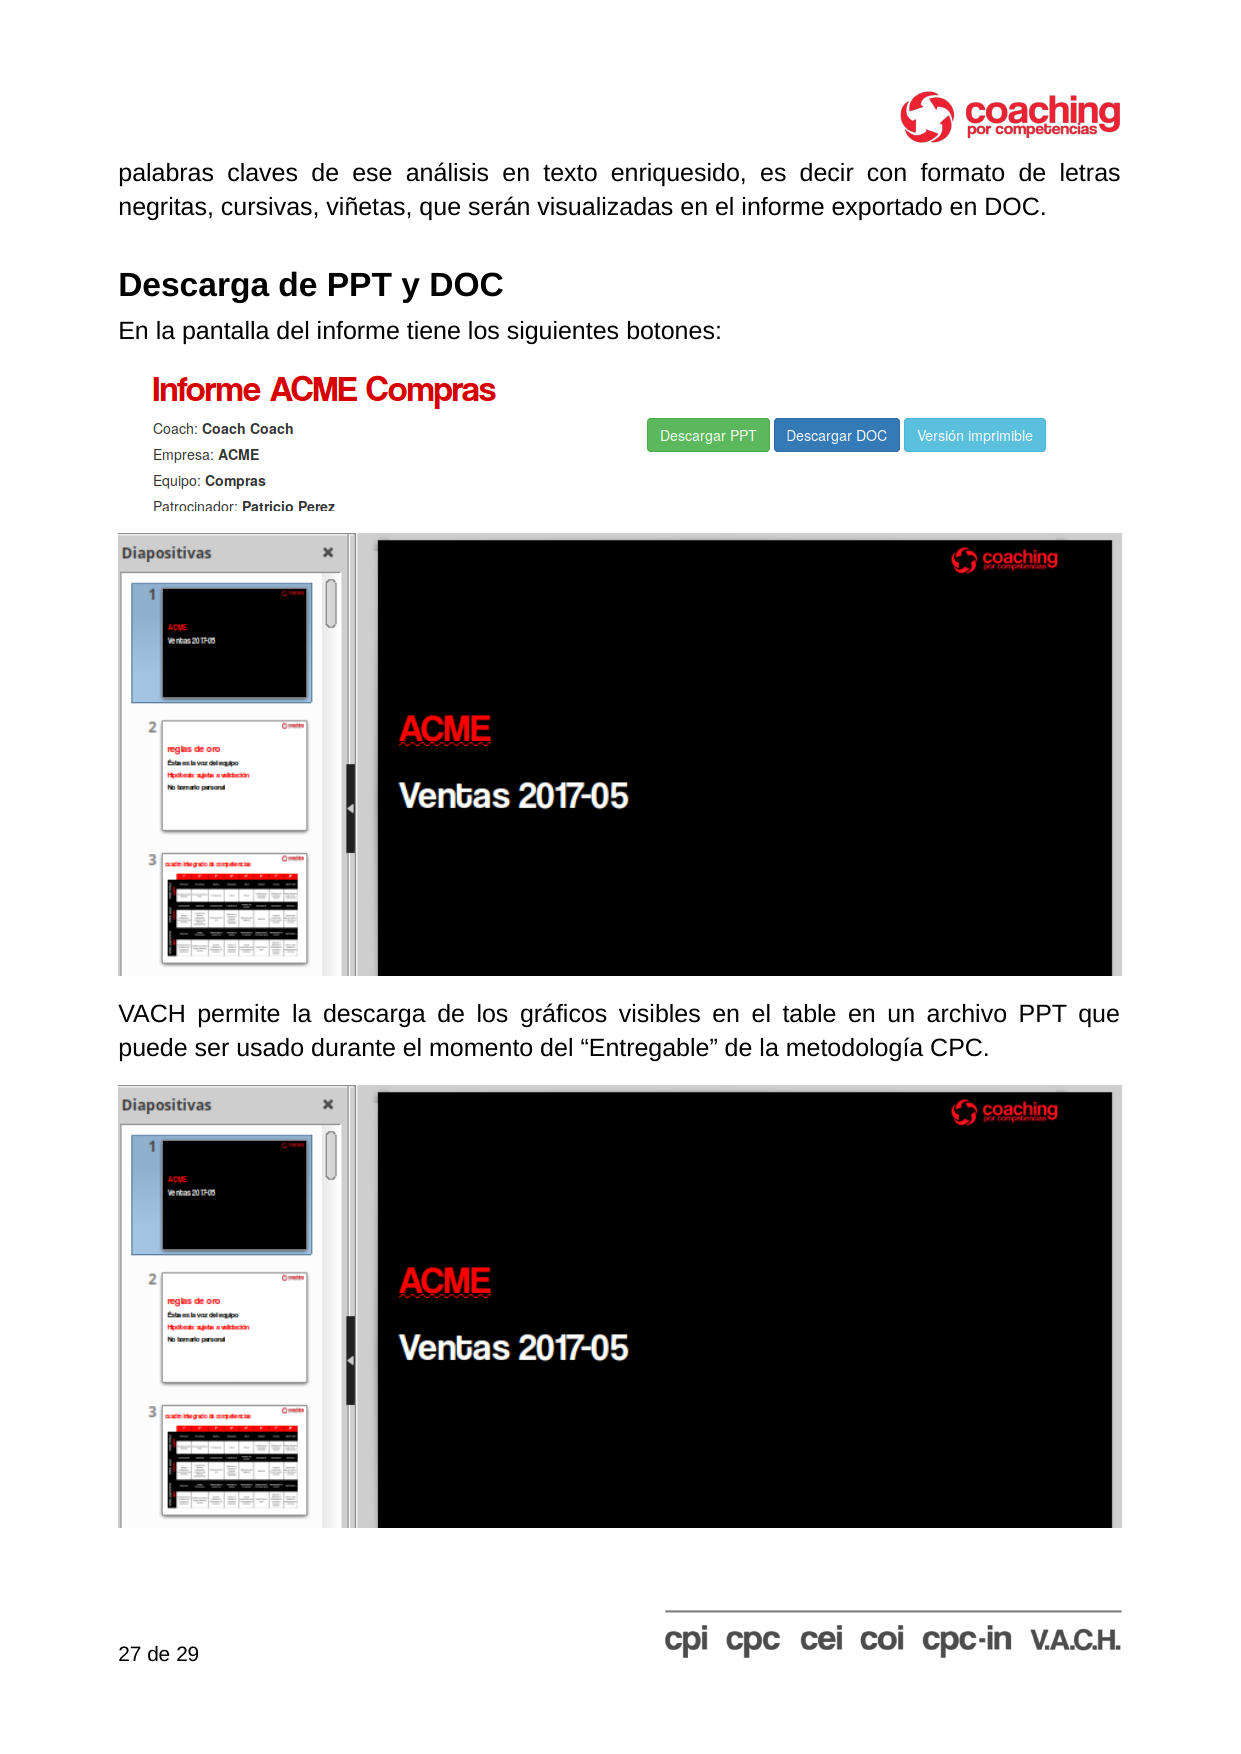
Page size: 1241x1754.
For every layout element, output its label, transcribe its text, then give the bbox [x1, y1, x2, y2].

picture [118, 533, 1123, 976]
picture [118, 368, 1122, 511]
text En la pantalla del informe tiene los siguientes botones: [118, 316, 1122, 345]
picture [118, 1085, 1123, 1528]
subtitle Descarga de PPT y DOC [118, 265, 1122, 304]
picture [897, 88, 1123, 146]
picture [661, 1609, 1123, 1661]
text VACH permite la descarga de los gráficos visibles en el table en un archivo PPT que puede ser usado durante el momento del “Entregable” de la metodología CPC. [118, 999, 1122, 1062]
text palabras claves de ese análisis en texto enriquesido, es decir con formato de letras negritas, cursivas, viñetas, que serán visualizadas en el informe exportado en DOC. [118, 158, 1122, 221]
